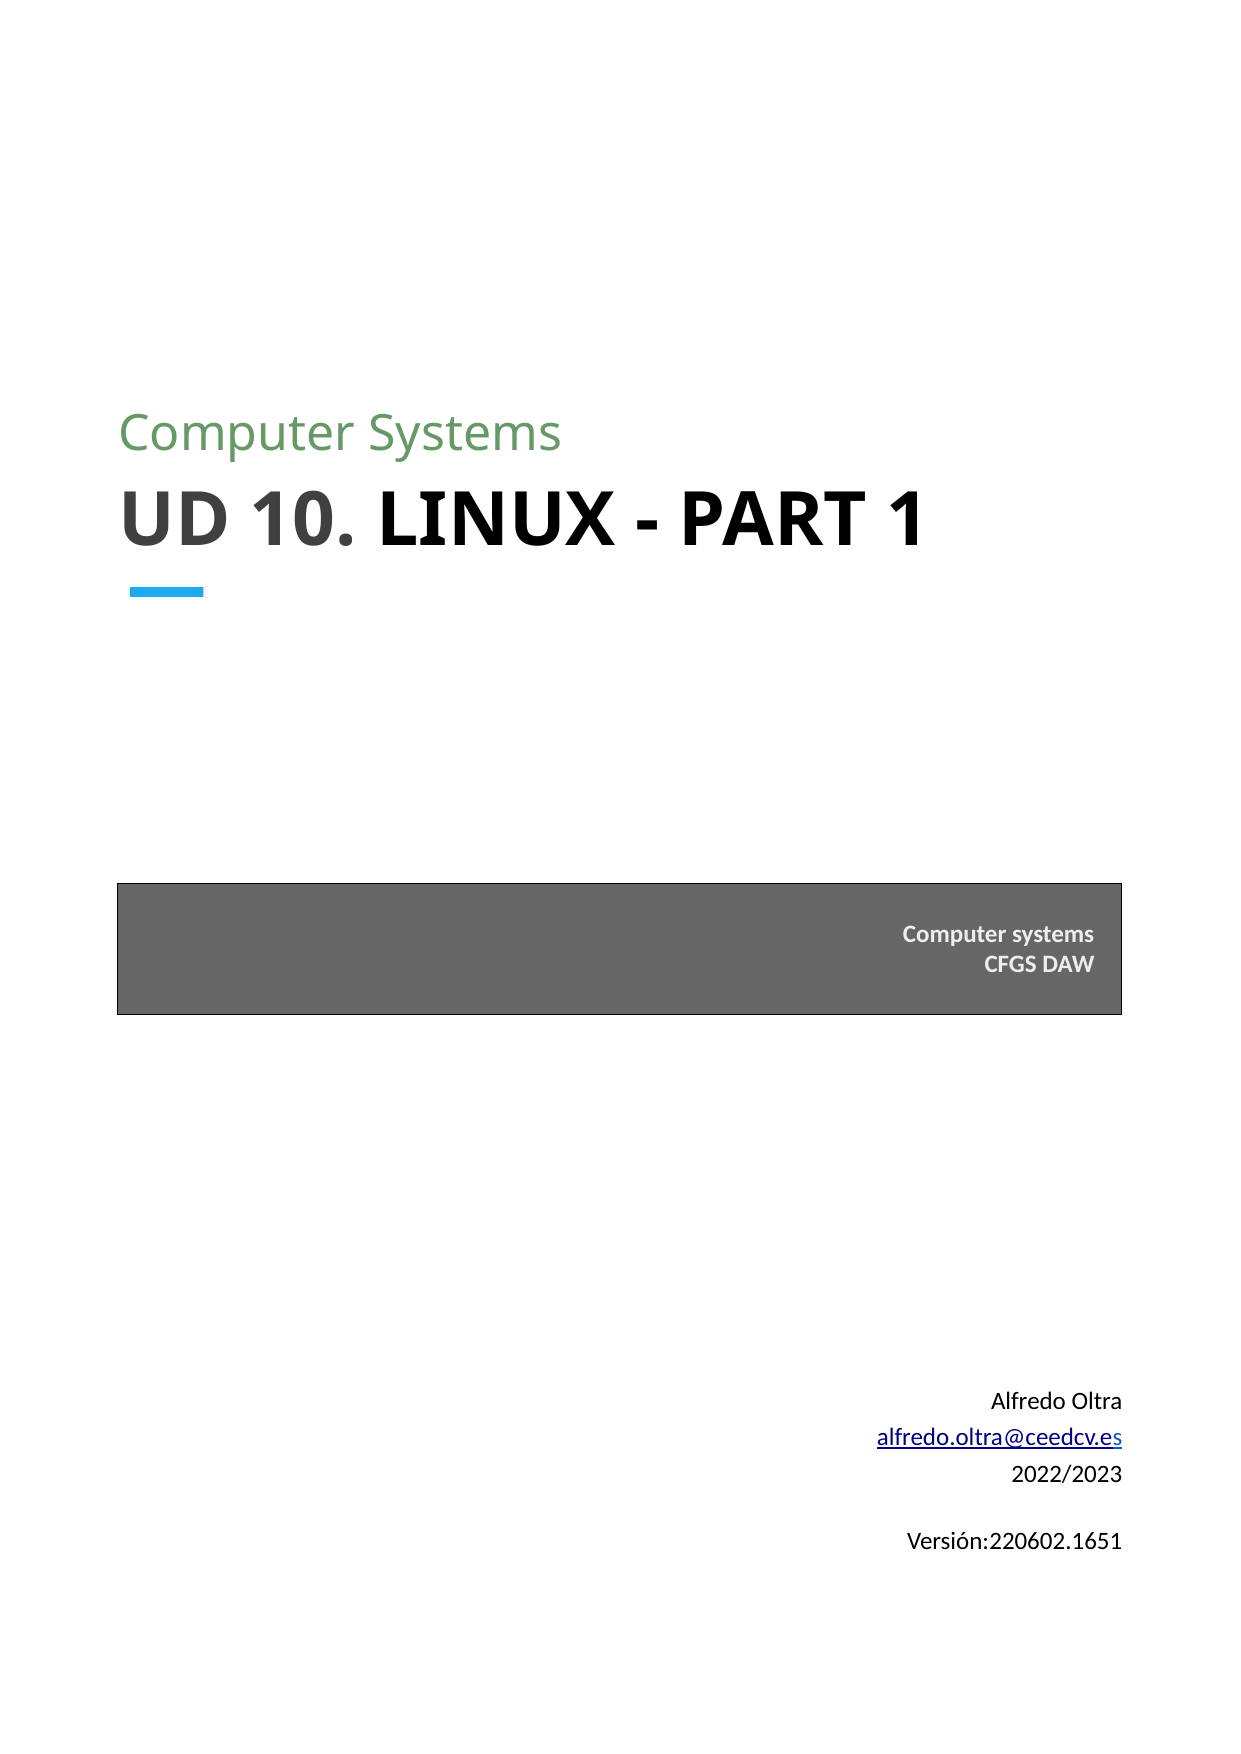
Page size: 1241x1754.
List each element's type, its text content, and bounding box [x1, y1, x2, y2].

text CFGS DAW [121, 948, 1094, 979]
text Versión:220602.1650 [118, 1494, 1122, 1555]
text Computer systems [121, 918, 1094, 948]
text Computer Systems UD 10. Linux - Part 1 [118, 397, 1122, 567]
text alfredo.oltra@ceedcv.es [231, 1421, 1122, 1452]
text 2022/2023 [118, 1458, 1122, 1488]
text Alfredo Oltra [231, 1385, 1122, 1415]
picture [129, 587, 204, 597]
